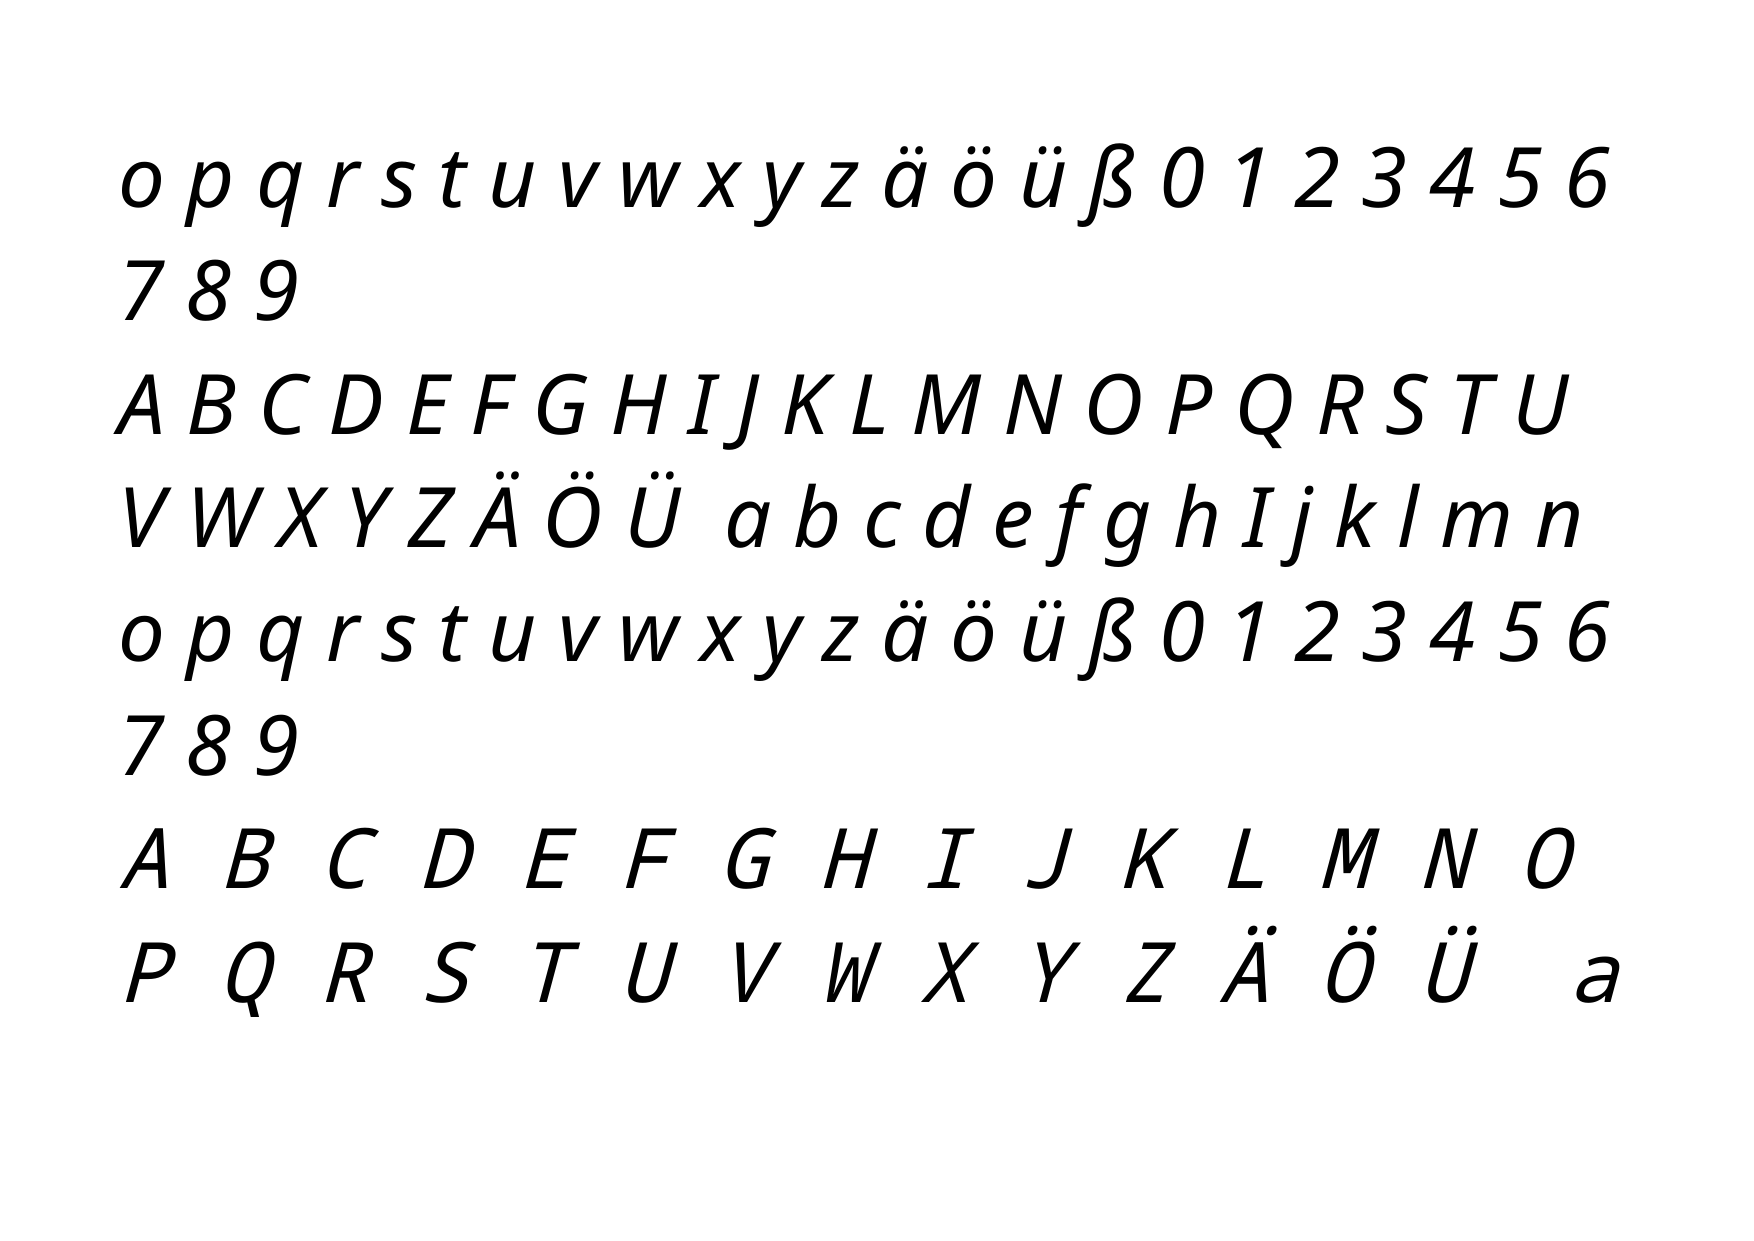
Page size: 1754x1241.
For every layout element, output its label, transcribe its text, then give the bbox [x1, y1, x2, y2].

text o p q r s t u v w x y z ä ö ü ß 0 1 2 3 4 5 6 7 8 9 [118, 118, 1635, 345]
text A B C D E F G H I J K L M N O P Q R S T U V W X Y Z Ä Ö Ü a [118, 799, 1635, 1026]
text A B C D E F G H I J K L M N O P Q R S T U V W X Y Z Ä Ö Ü a b c d e f g h I j k l m n o p q r s t u v w x y z ä ö ü ß 0 1 2 3 4 5 6 7 8 9 [118, 345, 1635, 799]
